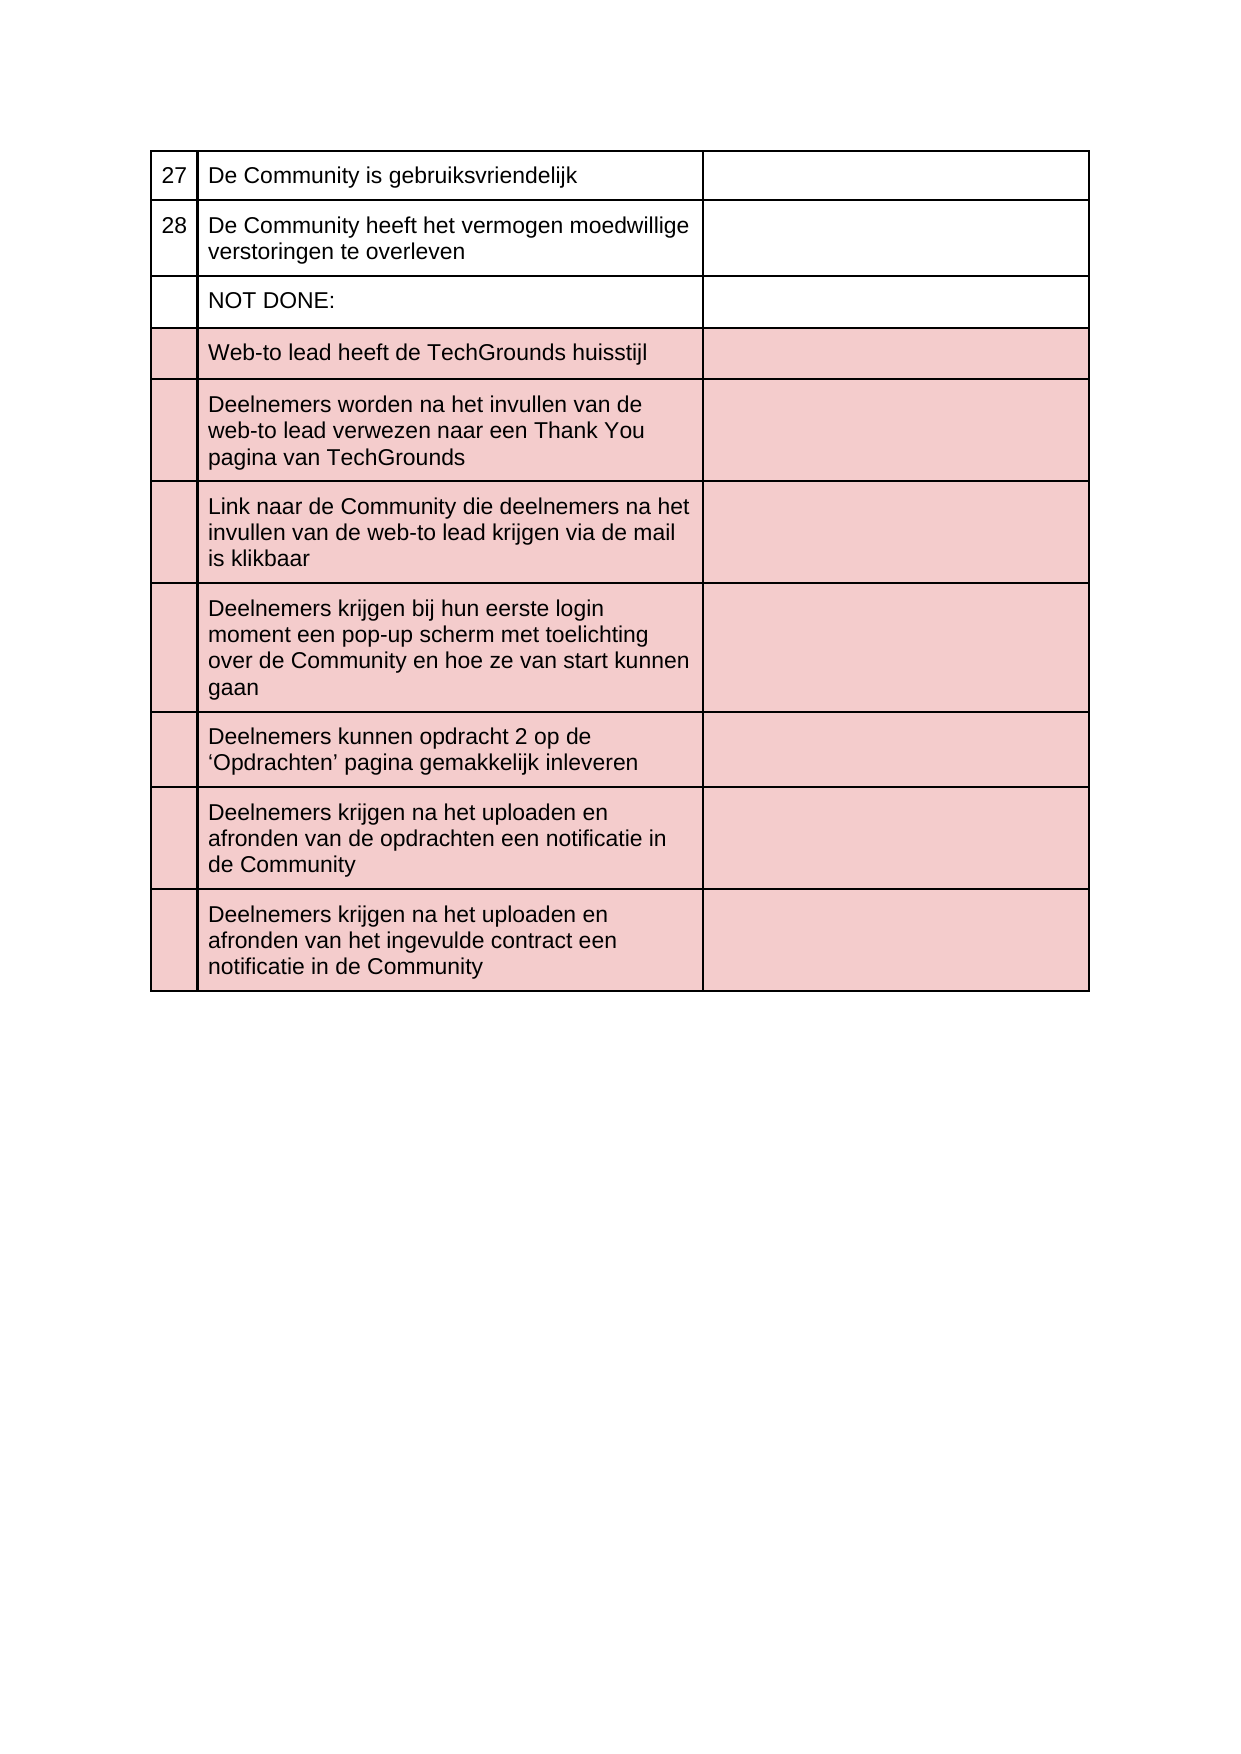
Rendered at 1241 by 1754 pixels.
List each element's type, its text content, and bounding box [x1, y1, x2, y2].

table_cell [152, 482, 196, 582]
table_cell [152, 584, 196, 711]
table_cell [704, 584, 1088, 711]
table_cell [152, 380, 196, 480]
table_cell Web-to lead heeft de TechGrounds huisstijl [199, 329, 702, 378]
table_cell Deelnemers krijgen na het uploaden en afronden van het ingevulde contract een notificatie in de Community [199, 890, 702, 990]
table_cell [704, 277, 1088, 327]
table_cell Link naar de Community die deelnemers na het invullen van de web-to lead krijgen via de mail is klikbaar [199, 482, 702, 582]
table_cell [704, 890, 1088, 990]
table_cell [704, 482, 1088, 582]
table_cell [152, 329, 196, 378]
table_cell 27 [152, 152, 196, 199]
table_cell [152, 890, 196, 990]
table_cell 28 [152, 201, 196, 275]
table_cell [152, 713, 196, 786]
table_cell [704, 380, 1088, 480]
table_cell Deelnemers kunnen opdracht 2 op de ‘Opdrachten’ pagina gemakkelijk inleveren [199, 713, 702, 786]
table_cell De Community is gebruiksvriendelijk [199, 152, 702, 199]
table_cell NOT DONE: [199, 277, 702, 327]
table_cell [152, 788, 196, 888]
table_cell [704, 152, 1088, 199]
table_cell De Community heeft het vermogen moedwillige verstoringen te overleven [199, 201, 702, 275]
table_cell Deelnemers krijgen na het uploaden en afronden van de opdrachten een notificatie in de Community [199, 788, 702, 888]
table_cell [152, 277, 196, 327]
table_cell [704, 329, 1088, 378]
table_cell Deelnemers krijgen bij hun eerste login moment een pop-up scherm met toelichting over de Community en hoe ze van start kunnen gaan [199, 584, 702, 711]
table_cell [704, 713, 1088, 786]
table_cell [704, 788, 1088, 888]
table_cell [704, 201, 1088, 275]
table_cell Deelnemers worden na het invullen van de web-to lead verwezen naar een Thank You pagina van TechGrounds [199, 380, 702, 480]
